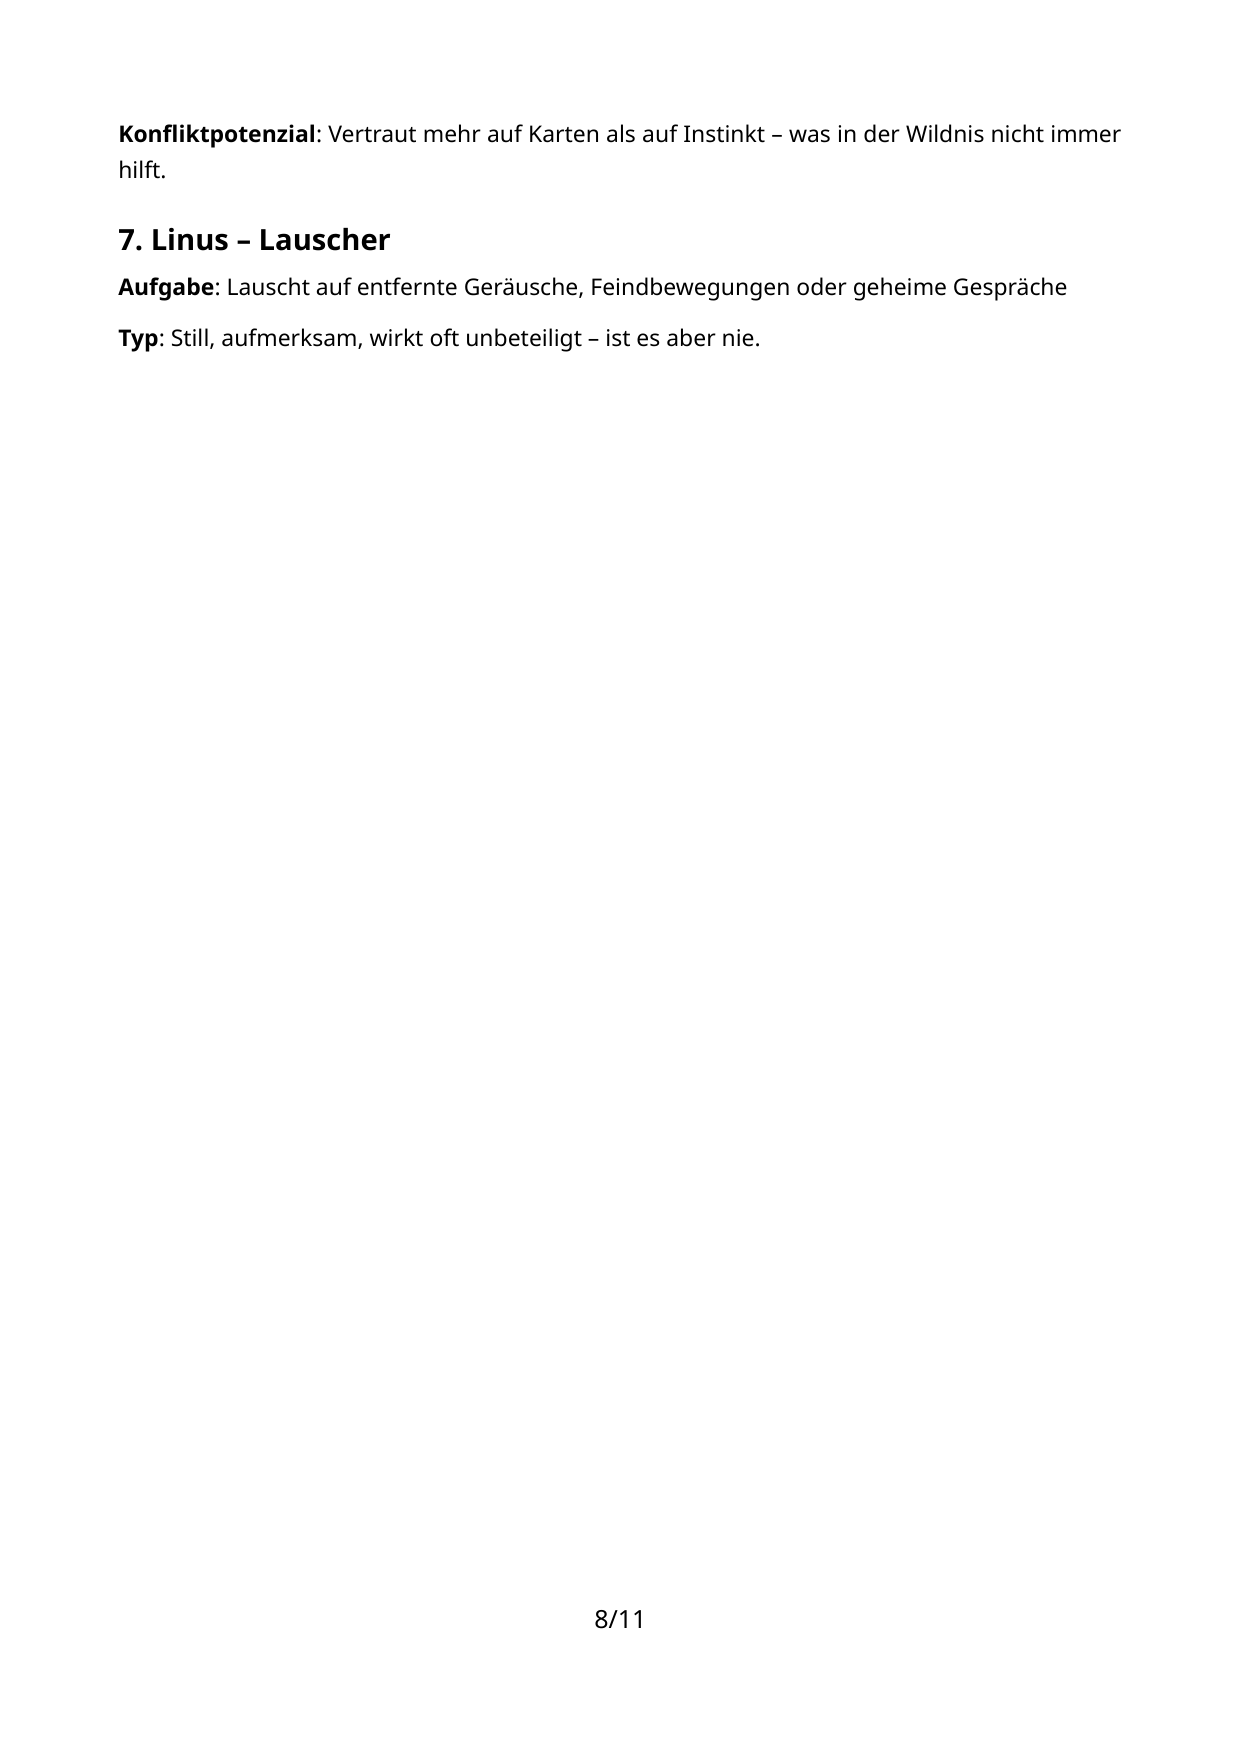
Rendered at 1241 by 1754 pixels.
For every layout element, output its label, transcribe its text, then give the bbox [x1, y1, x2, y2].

subtitle 7. Linus – Lauscher [118, 219, 1122, 259]
text Konfliktpotenzial: Vertraut mehr auf Karten als auf Instinkt – was in der Wildnis nicht immer hilft. [118, 118, 1122, 185]
text Typ: Still, aufmerksam, wirkt oft unbeteiligt – ist es aber nie. [118, 322, 1122, 353]
text Aufgabe: Lauscht auf entfernte Geräusche, Feindbewegungen oder geheime Gespräche [118, 271, 1122, 303]
